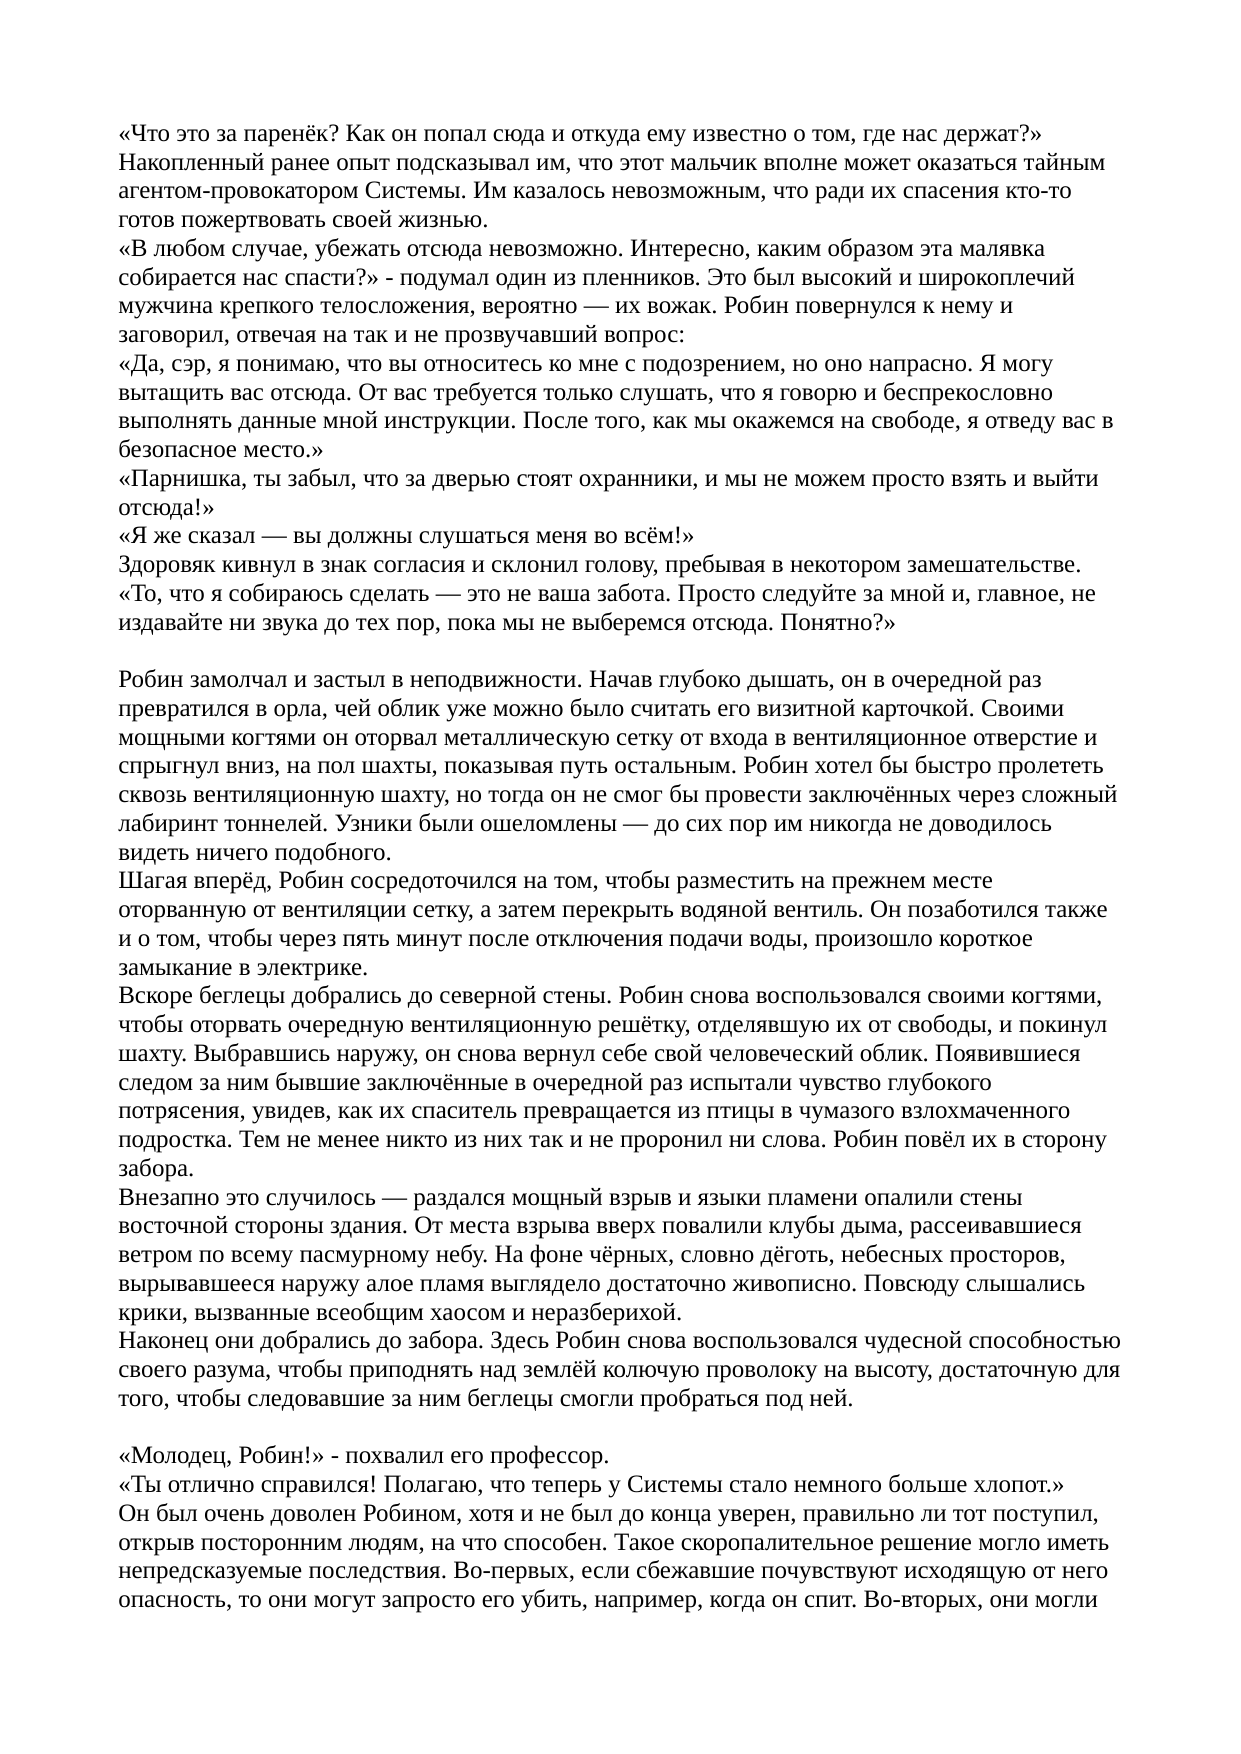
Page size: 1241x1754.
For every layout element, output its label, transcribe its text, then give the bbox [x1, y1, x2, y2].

text «Ты отлично справился! Полагаю, что теперь у Системы стало немного больше хлопот.» [118, 1469, 1122, 1498]
text «Да, сэр, я понимаю, что вы относитесь ко мне с подозрением, но оно напрасно. Я могу вытащить вас отсюда. От вас требуется только слушать, что я говорю и беспрекословно выполнять данные мной инструкции. После того, как мы окажемся на свободе, я отведу вас в безопасное место.» [118, 348, 1122, 463]
text Он был очень доволен Робином, хотя и не был до конца уверен, правильно ли тот поступил, открыв посторонним людям, на что способен. Такое скоропалительное решение могло иметь непредсказуемые последствия. Во-первых, если сбежавшие почувствуют исходящую от него опасность, то они могут запросто его убить, например, когда он спит. Во-вторых, они могли [118, 1498, 1122, 1613]
text Накопленный ранее опыт подсказывал им, что этот мальчик вполне может оказаться тайным агентом-провокатором Системы. Им казалось невозможным, что ради их спасения кто-то готов пожертвовать своей жизнью. [118, 147, 1122, 233]
text «В любом случае, убежать отсюда невозможно. Интересно, каким образом эта малявка собирается нас спасти?» - подумал один из пленников. Это был высокий и широкоплечий мужчина крепкого телосложения, вероятно — их вожак. Робин повернулся к нему и заговорил, отвечая на так и не прозвучавший вопрос: [118, 233, 1122, 348]
text «Молодец, Робин!» - похвалил его профессор. [118, 1441, 1122, 1469]
text «Парнишка, ты забыл, что за дверью стоят охранники, и мы не можем просто взять и выйти отсюда!» [118, 463, 1122, 521]
text Робин замолчал и застыл в неподвижности. Начав глубоко дышать, он в очередной раз превратился в орла, чей облик уже можно было считать его визитной карточкой. Своими мощными когтями он оторвал металлическую сетку от входа в вентиляционное отверстие и спрыгнул вниз, на пол шахты, показывая путь остальным. Робин хотел бы быстро пролететь сквозь вентиляционную шахту, но тогда он не смог бы провести заключённых через сложный лабиринт тоннелей. Узники были ошеломлены — до сих пор им никогда не доводилось видеть ничего подобного. [118, 664, 1122, 866]
text Вскоре беглецы добрались до северной стены. Робин снова воспользовался своими когтями, чтобы оторвать очередную вентиляционную решётку, отделявшую их от свободы, и покинул шахту. Выбравшись наружу, он снова вернул себе свой человеческий облик. Появившиеся следом за ним бывшие заключённые в очередной раз испытали чувство глубокого потрясения, увидев, как их спаситель превращается из птицы в чумазого взлохмаченного подростка. Тем не менее никто из них так и не проронил ни слова. Робин повёл их в сторону забора. [118, 981, 1122, 1182]
text Наконец они добрались до забора. Здесь Робин снова воспользовался чудесной способностью своего разума, чтобы приподнять над землёй колючую проволоку на высоту, достаточную для того, чтобы следовавшие за ним беглецы смогли пробраться под ней. [118, 1326, 1122, 1412]
text «Я же сказал — вы должны слушаться меня во всём!» [118, 521, 1122, 549]
text Шагая вперёд, Робин сосредоточился на том, чтобы разместить на прежнем месте оторванную от вентиляции сетку, а затем перекрыть водяной вентиль. Он позаботился также и о том, чтобы через пять минут после отключения подачи воды, произошло короткое замыкание в электрике. [118, 866, 1122, 981]
text Внезапно это случилось — раздался мощный взрыв и языки пламени опалили стены восточной стороны здания. От места взрыва вверх повалили клубы дыма, рассеивавшиеся ветром по всему пасмурному небу. На фоне чёрных, словно дёготь, небесных просторов, вырывавшееся наружу алое пламя выглядело достаточно живописно. Повсюду слышались крики, вызванные всеобщим хаосом и неразберихой. [118, 1182, 1122, 1326]
text «Что это за паренёк? Как он попал сюда и откуда ему известно о том, где нас держат?» [118, 118, 1122, 147]
text Здоровяк кивнул в знак согласия и склонил голову, пребывая в некотором замешательстве. [118, 549, 1122, 578]
text «То, что я собираюсь сделать — это не ваша забота. Просто следуйте за мной и, главное, не издавайте ни звука до тех пор, пока мы не выберемся отсюда. Понятно?» [118, 578, 1122, 636]
